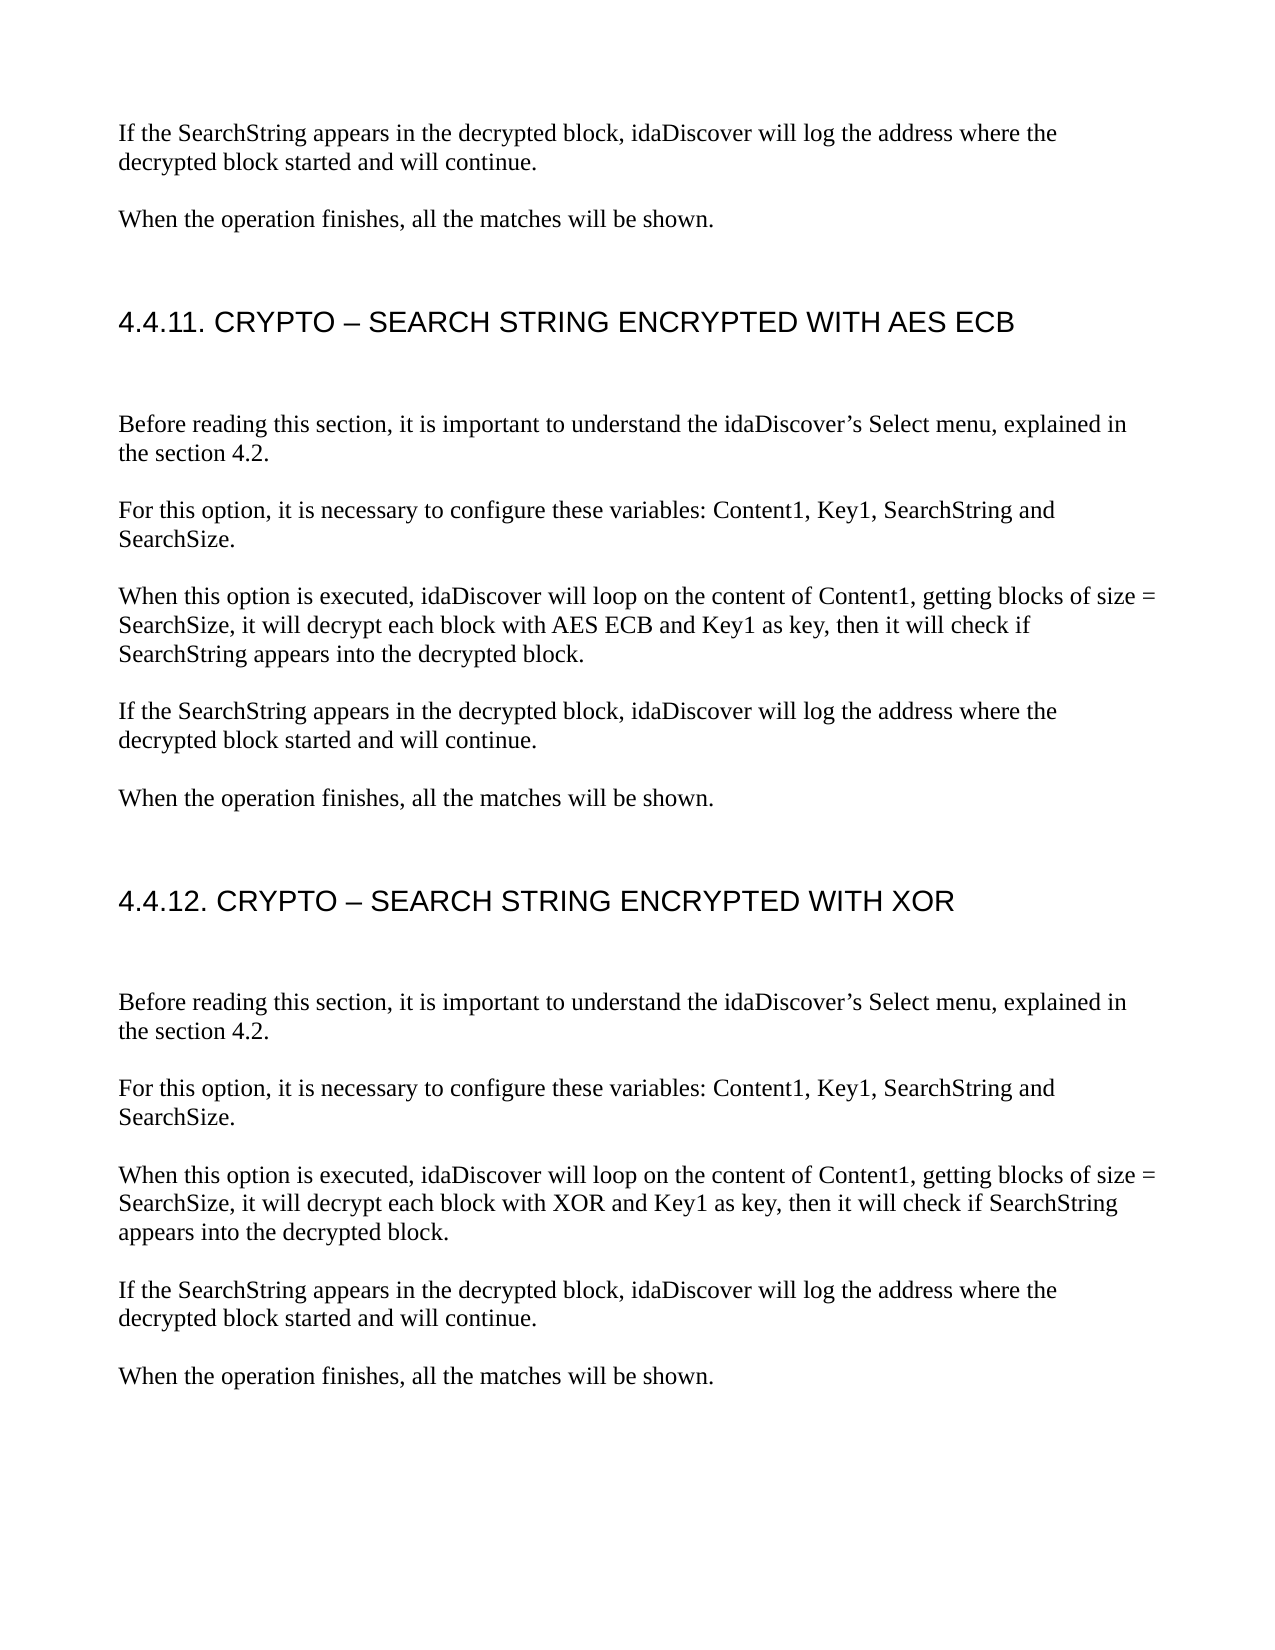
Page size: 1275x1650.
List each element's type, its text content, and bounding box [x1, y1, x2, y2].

text Before reading this section, it is important to understand the idaDiscover’s Select menu, explained in the section 4.2. [118, 987, 1157, 1045]
text When the operation finishes, all the matches will be shown. [118, 1361, 1157, 1390]
text If the SearchString appears in the decrypted block, idaDiscover will log the address where the decrypted block started and will continue. [118, 1275, 1157, 1332]
text When this option is executed, idaDiscover will loop on the content of Content1, getting blocks of size = SearchSize, it will decrypt each block with AES ECB and Key1 as key, then it will check if SearchString appears into the decrypted block. [118, 581, 1157, 668]
text If the SearchString appears in the decrypted block, idaDiscover will log the address where the decrypted block started and will continue. [118, 118, 1157, 176]
text When this option is executed, idaDiscover will loop on the content of Content1, getting blocks of size = SearchSize, it will decrypt each block with XOR and Key1 as key, then it will check if SearchString appears into the decrypted block. [118, 1160, 1157, 1246]
text For this option, it is necessary to configure these variables: Content1, Key1, SearchString and SearchSize. [118, 495, 1157, 553]
text When the operation finishes, all the matches will be shown. [118, 783, 1157, 811]
subtitle 4.4.11. CRYPTO – SEARCH STRING ENCRYPTED WITH AES ECB [118, 305, 1157, 339]
subtitle 4.4.12. CRYPTO – SEARCH STRING ENCRYPTED WITH XOR [118, 883, 1157, 917]
text When the operation finishes, all the matches will be shown. [118, 204, 1157, 233]
text Before reading this section, it is important to understand the idaDiscover’s Select menu, explained in the section 4.2. [118, 409, 1157, 466]
text For this option, it is necessary to configure these variables: Content1, Key1, SearchString and SearchSize. [118, 1073, 1157, 1131]
text If the SearchString appears in the decrypted block, idaDiscover will log the address where the decrypted block started and will continue. [118, 696, 1157, 754]
